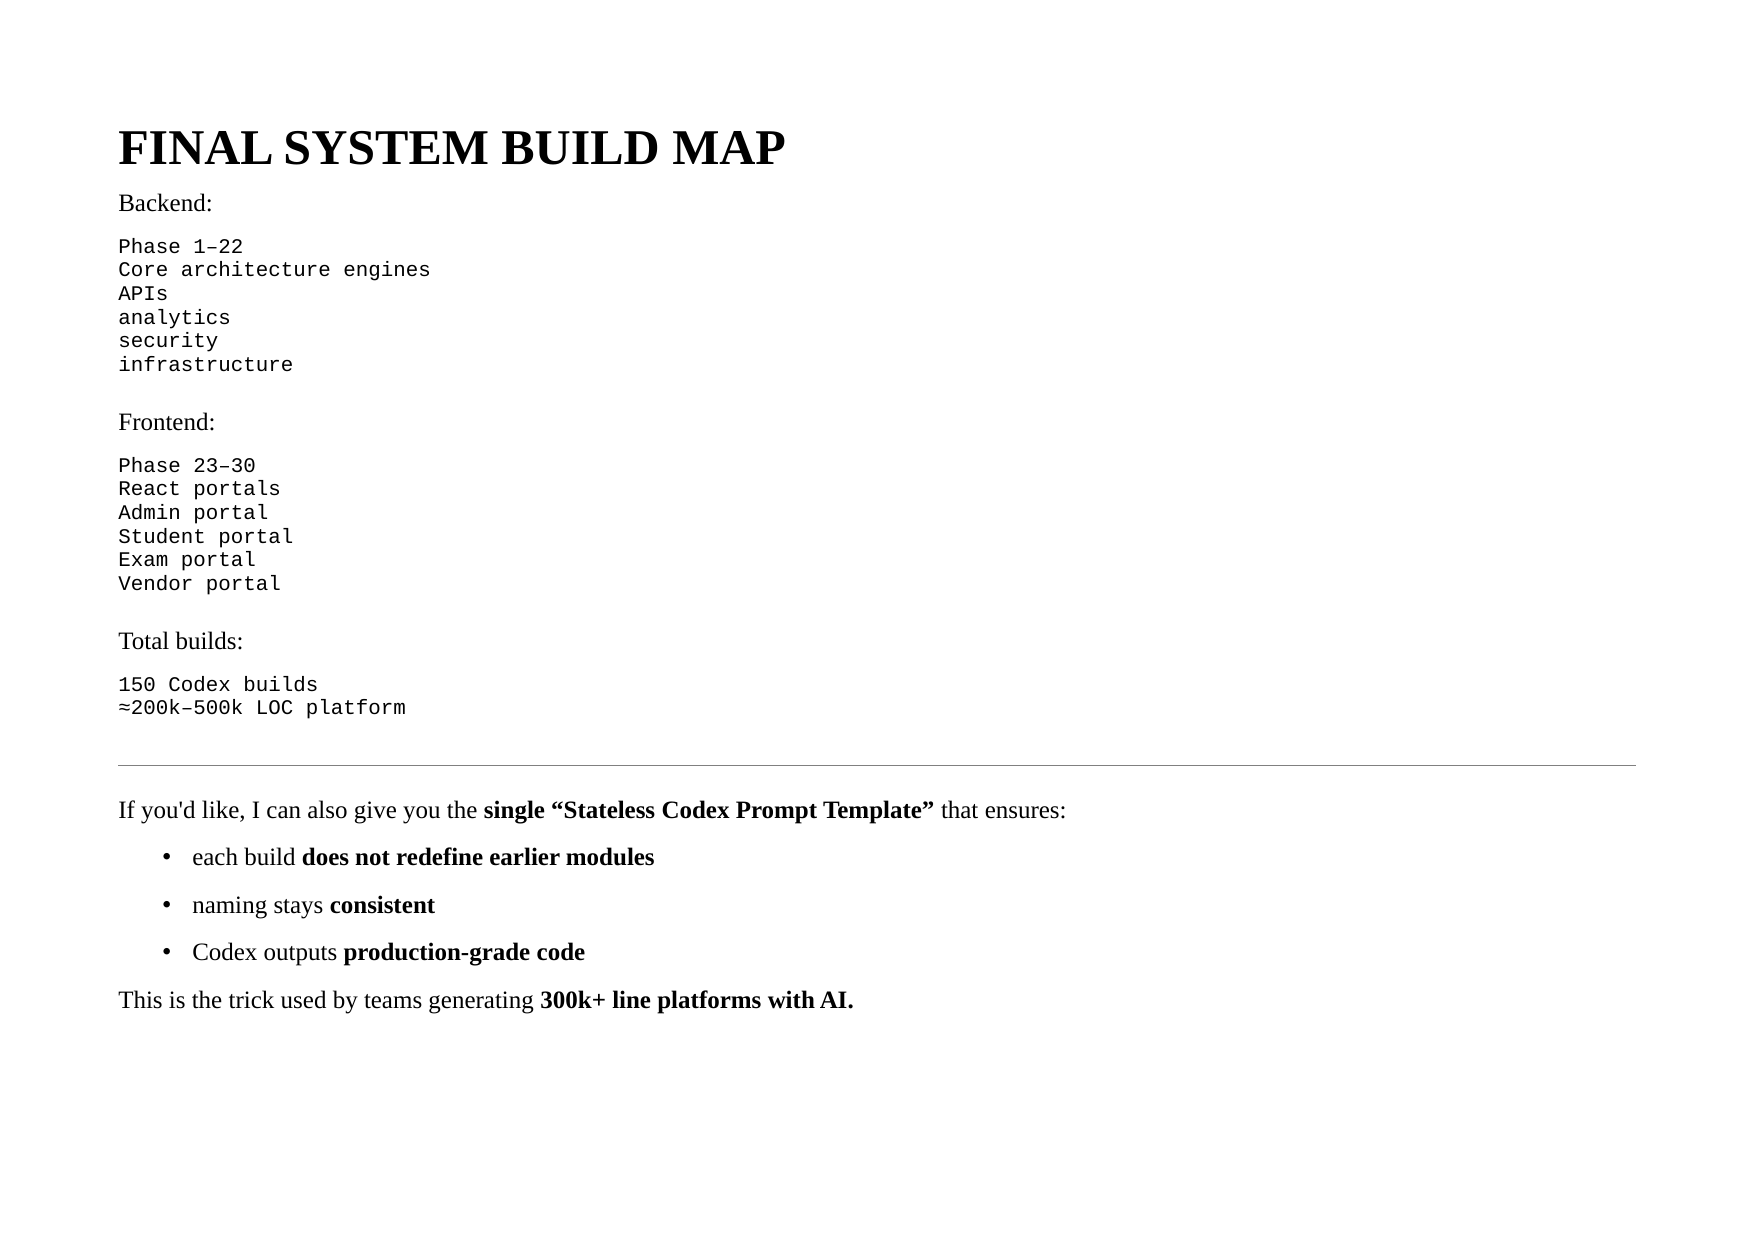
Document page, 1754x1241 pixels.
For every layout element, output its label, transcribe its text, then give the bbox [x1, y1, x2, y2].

text Backend: [118, 188, 1636, 217]
text Student portal [118, 526, 1636, 549]
list naming stays consistent [162, 890, 1636, 919]
text React portals [118, 478, 1636, 502]
list each build does not redefine earlier modules [162, 842, 1636, 871]
text Frontend: [118, 407, 1636, 436]
text ≈200k–500k LOC platform [118, 697, 1636, 721]
text Phase 1–22 [118, 236, 1636, 259]
text security [118, 330, 1636, 354]
text Phase 23–30 [118, 455, 1636, 478]
text Core architecture engines [118, 259, 1636, 283]
subtitle FINAL SYSTEM BUILD MAP [118, 118, 1636, 176]
text Exam portal [118, 549, 1636, 573]
text Vendor portal [118, 573, 1636, 597]
text analytics [118, 307, 1636, 330]
text infrastructure [118, 354, 1636, 378]
text APIs [118, 283, 1636, 307]
text 150 Codex builds [118, 674, 1636, 697]
text If you'd like, I can also give you the single “Stateless Codex Prompt Template” that ensures: [118, 795, 1636, 823]
text Admin portal [118, 502, 1636, 526]
list Codex outputs production-grade code [162, 937, 1636, 966]
text This is the trick used by teams generating 300k+ line platforms with AI. [118, 985, 1636, 1014]
text Total builds: [118, 626, 1636, 655]
